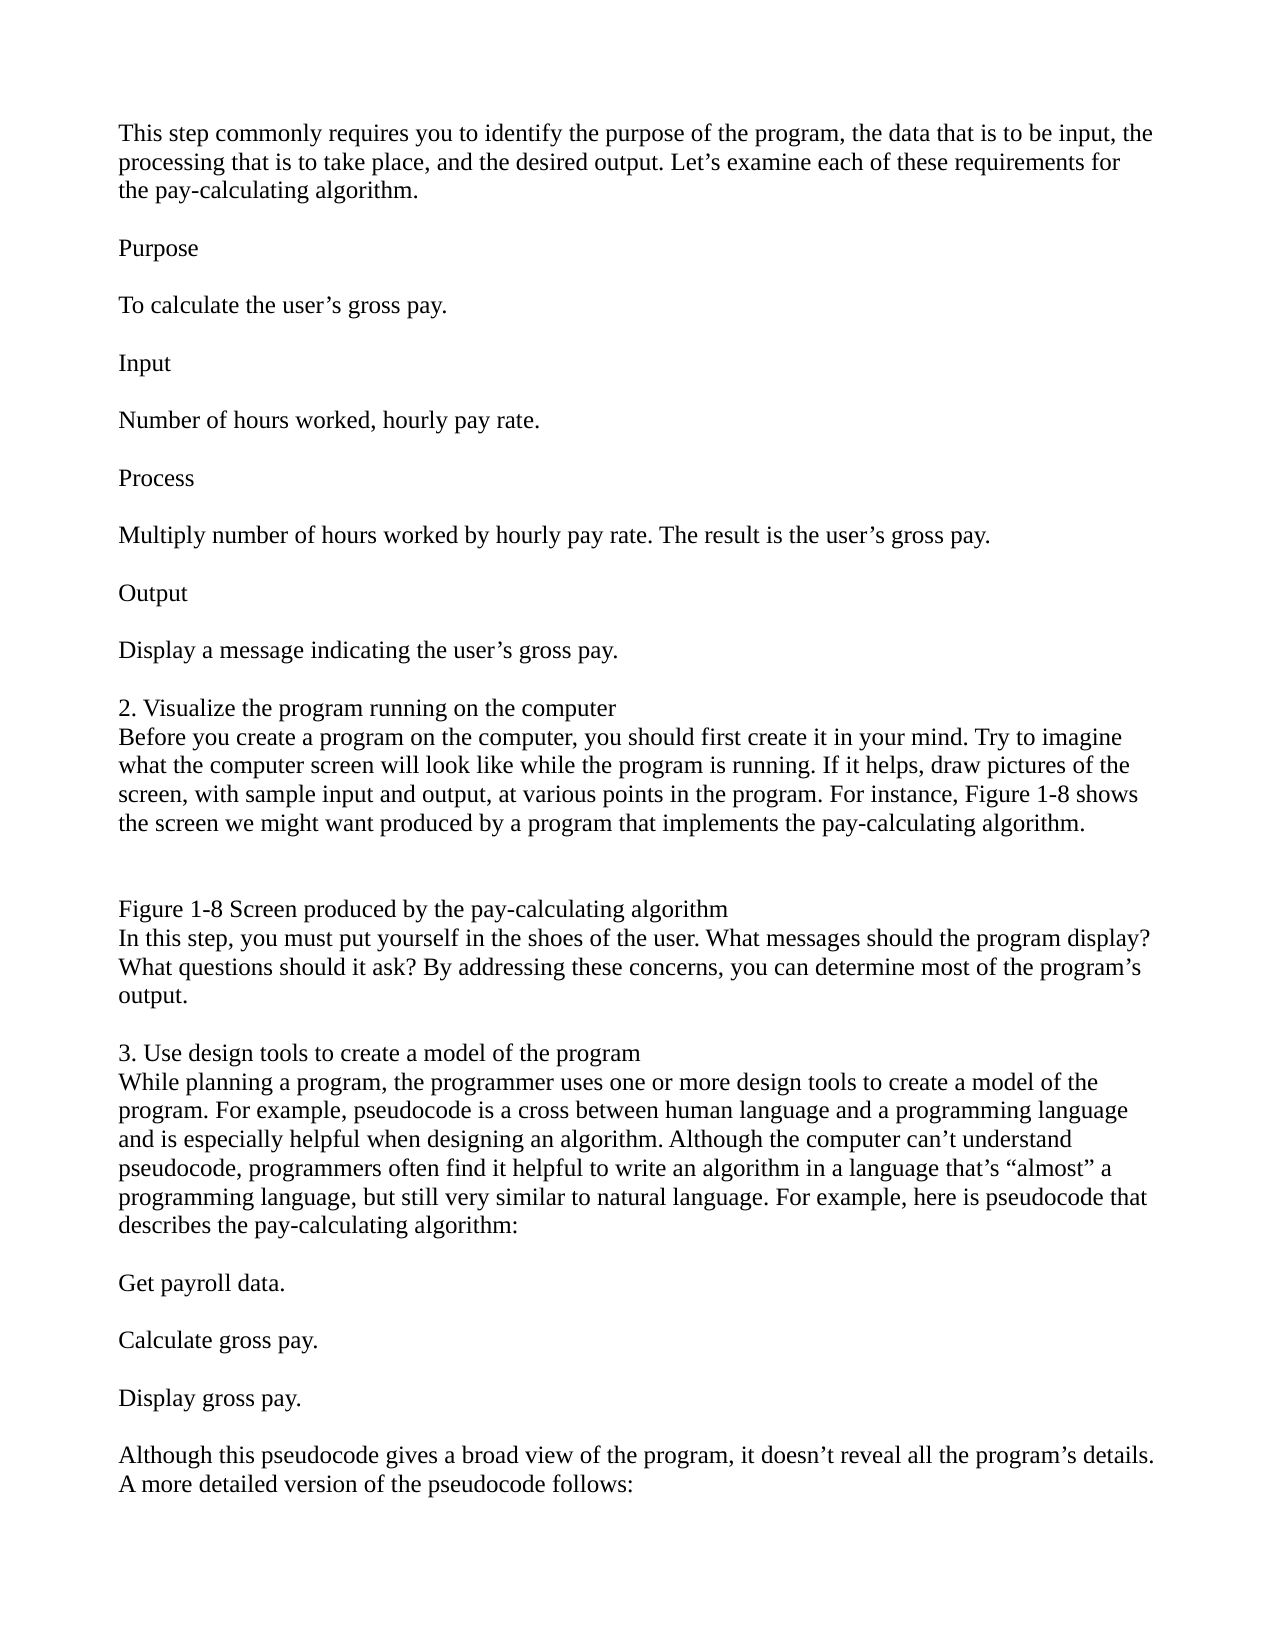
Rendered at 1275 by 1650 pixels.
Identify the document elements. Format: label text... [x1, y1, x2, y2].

text Get payroll data. [118, 1268, 1157, 1297]
text Calculate gross pay. [118, 1326, 1157, 1354]
text To calculate the user’s gross pay. [118, 291, 1157, 319]
text Multiply number of hours worked by hourly pay rate. The result is the user’s gross pay. [118, 521, 1157, 549]
text Display a message indicating the user’s gross pay. [118, 636, 1157, 664]
text Output [118, 578, 1157, 607]
text Before you create a program on the computer, you should first create it in your mind. Try to imagine what the computer screen will look like while the program is running. If it helps, draw pictures of the screen, with sample input and output, at various points in the program. For instance, Figure 1-8 shows the screen we might want produced by a program that implements the pay-calculating algorithm. [118, 722, 1157, 837]
text This step commonly requires you to identify the purpose of the program, the data that is to be input, the processing that is to take place, and the desired output. Let’s examine each of these requirements for the pay-calculating algorithm. [118, 118, 1157, 204]
text 2. Visualize the program running on the computer [118, 693, 1157, 722]
text Process [118, 463, 1157, 492]
text While planning a program, the programmer uses one or more design tools to create a model of the program. For example, pseudocode is a cross between human language and a programming language and is especially helpful when designing an algorithm. Although the computer can’t understand pseudocode, programmers often find it helpful to write an algorithm in a language that’s “almost” a programming language, but still very similar to natural language. For example, here is pseudocode that describes the pay-calculating algorithm: [118, 1067, 1157, 1239]
text Number of hours worked, hourly pay rate. [118, 406, 1157, 434]
text Figure 1-8 Screen produced by the pay-calculating algorithm [118, 894, 1157, 923]
text Although this pseudocode gives a broad view of the program, it doesn’t reveal all the program’s details. A more detailed version of the pseudocode follows: [118, 1441, 1157, 1498]
text Input [118, 348, 1157, 377]
text In this step, you must put yourself in the shoes of the user. What messages should the program display? What questions should it ask? By addressing these concerns, you can determine most of the program’s output. [118, 923, 1157, 1009]
text Display gross pay. [118, 1383, 1157, 1412]
text Purpose [118, 233, 1157, 262]
text 3. Use design tools to create a model of the program [118, 1038, 1157, 1067]
